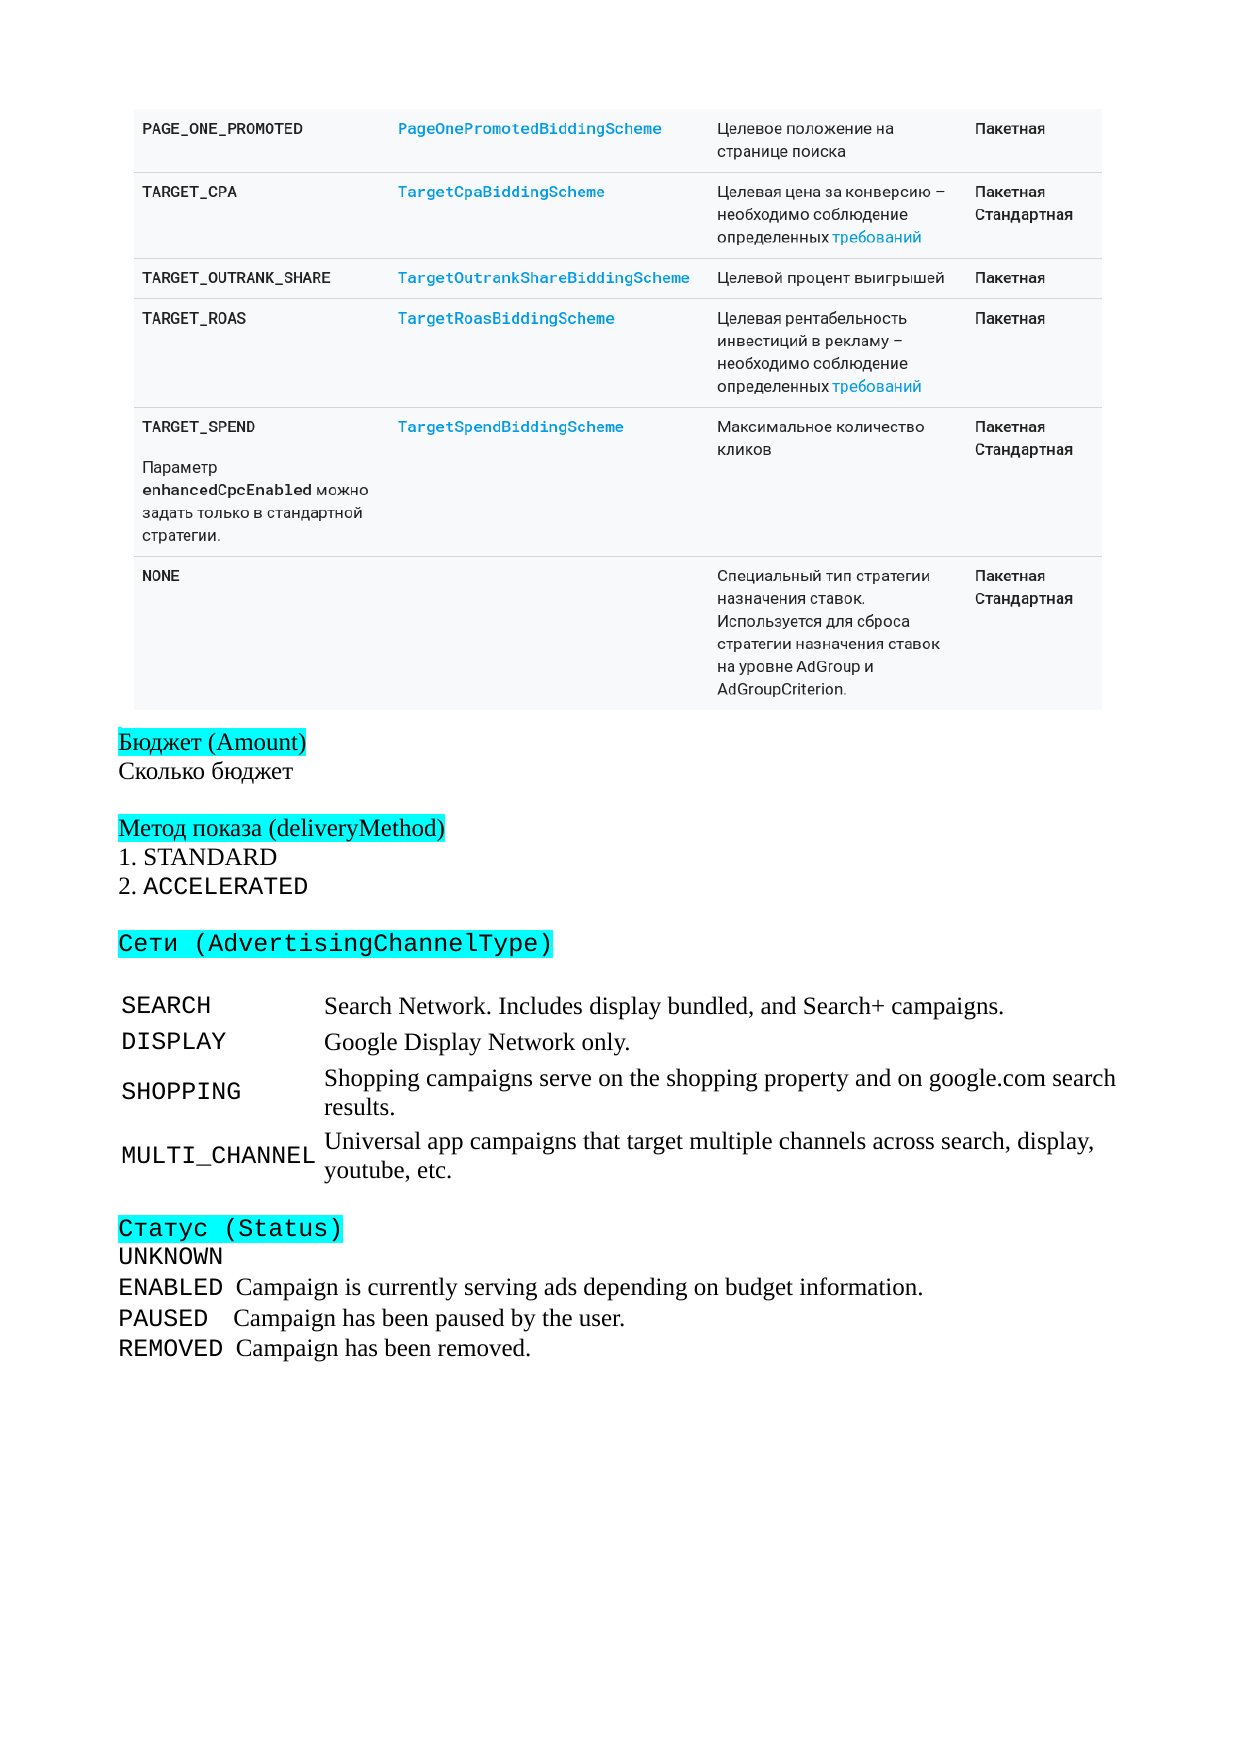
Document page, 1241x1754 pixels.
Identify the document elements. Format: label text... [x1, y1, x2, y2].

table_cell Universal app campaigns that target multiple channels across search, display, youtube, etc. [321, 1124, 1122, 1187]
table_cell SHOPPING [118, 1060, 321, 1123]
table_cell DISPLAY [118, 1024, 321, 1060]
picture [121, 109, 1126, 728]
subtitle ENABLED Campaign is currently serving ads depending on budget information. [118, 1272, 1122, 1303]
text Статус (Status) [118, 1215, 1122, 1243]
subtitle UNKNOWN [118, 1243, 1122, 1272]
table_header SEARCH [118, 987, 321, 1023]
text Бюджет (Amount) [118, 118, 1122, 756]
table_cell MULTI_CHANNEL [118, 1124, 321, 1187]
text Сколько бюджет [118, 756, 1122, 785]
text 1. STANDARD [118, 842, 1122, 871]
subtitle PAUSED Campaign has been paused by the user. [118, 1303, 1122, 1333]
text Сети (AdvertisingChannelType) [118, 930, 1122, 958]
text 2. ACCELERATED [118, 871, 1122, 902]
table_cell Google Display Network only. [321, 1024, 1122, 1060]
table_cell Shopping campaigns serve on the shopping property and on google.com search results. [321, 1060, 1122, 1123]
table_header Search Network. Includes display bundled, and Search+ campaigns. [321, 987, 1122, 1023]
text Метод показа (deliveryMethod) [118, 813, 1122, 842]
subtitle REMOVED Campaign has been removed. [118, 1333, 1122, 1364]
